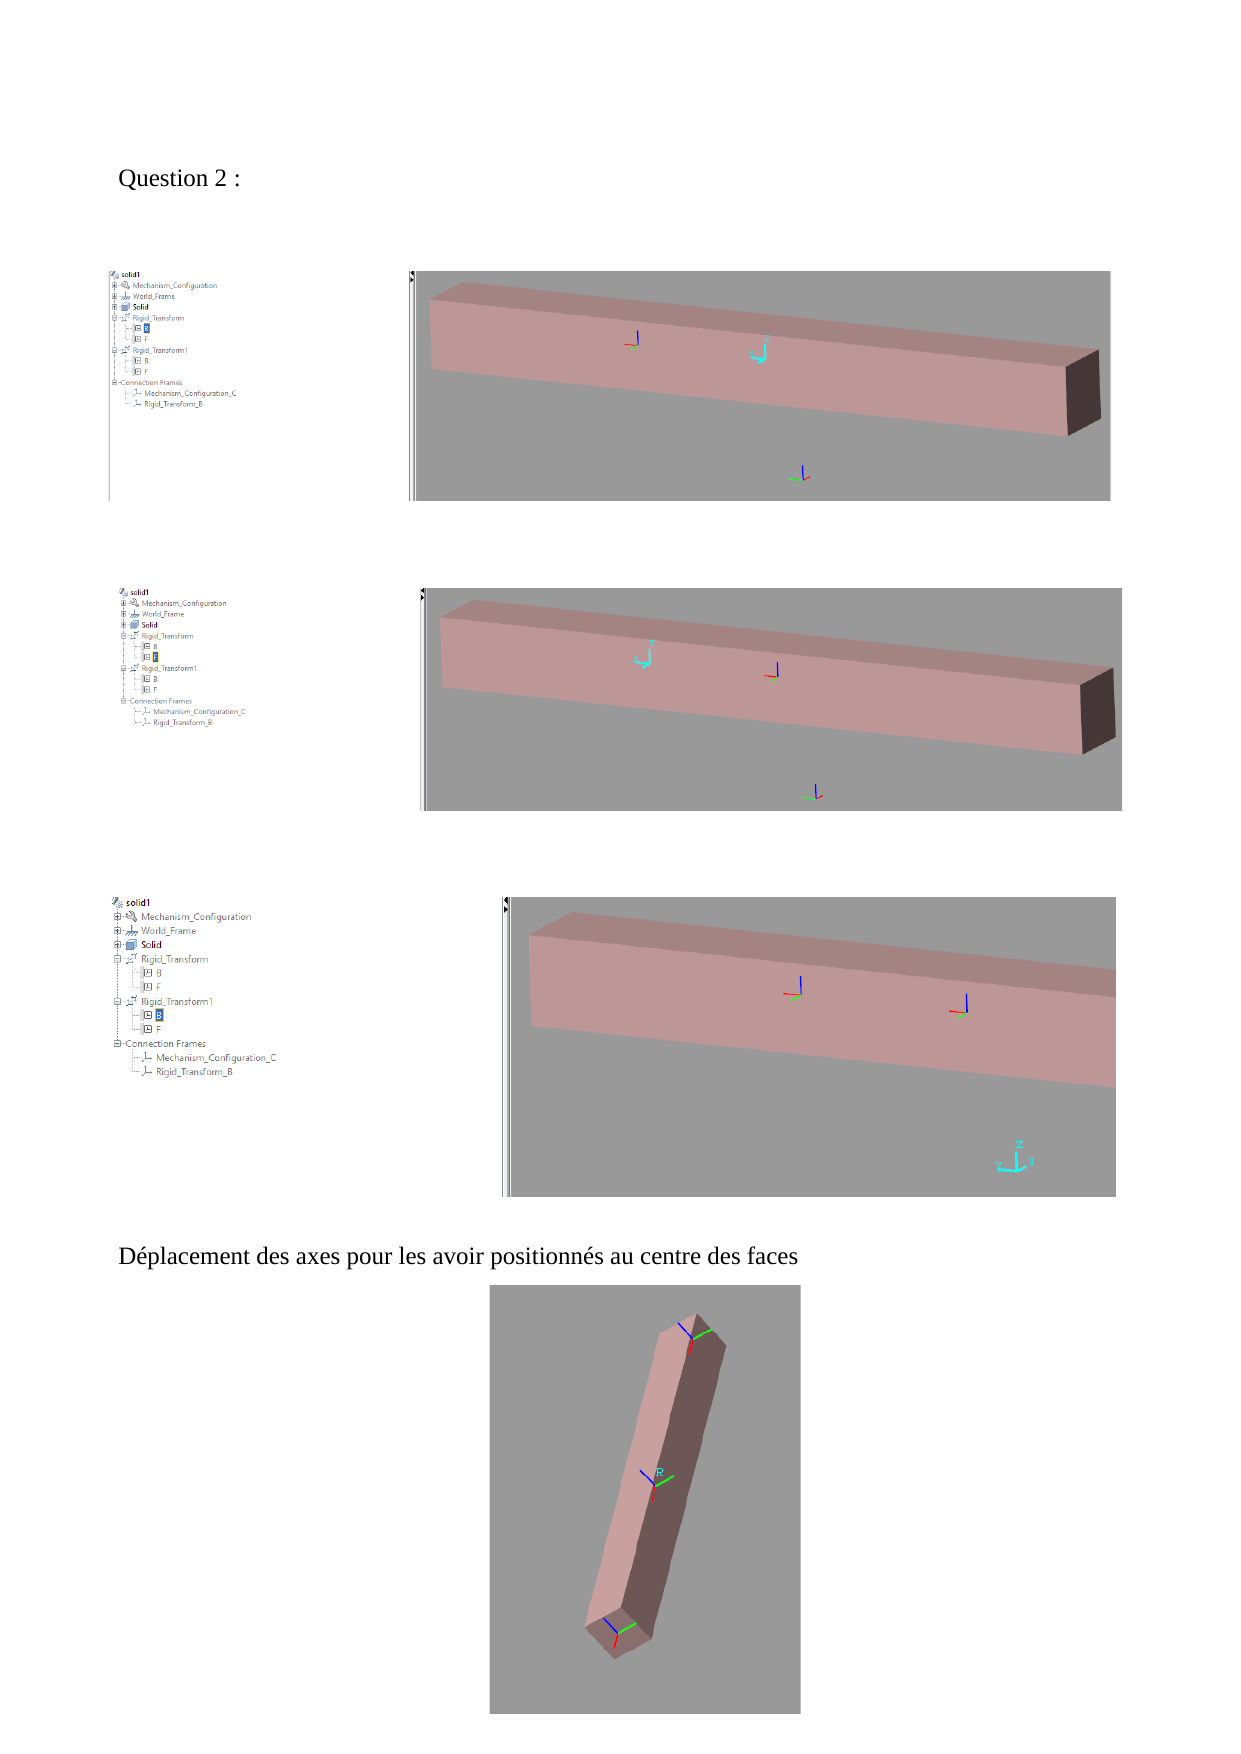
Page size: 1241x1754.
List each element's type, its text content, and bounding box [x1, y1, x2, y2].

text Déplacement des axes pour les avoir positionnés au centre des faces [118, 1240, 1122, 1269]
picture [111, 897, 1116, 1197]
picture [489, 1285, 801, 1714]
picture [108, 271, 1113, 501]
picture [118, 588, 1123, 811]
text Question 2 : [118, 162, 1122, 192]
